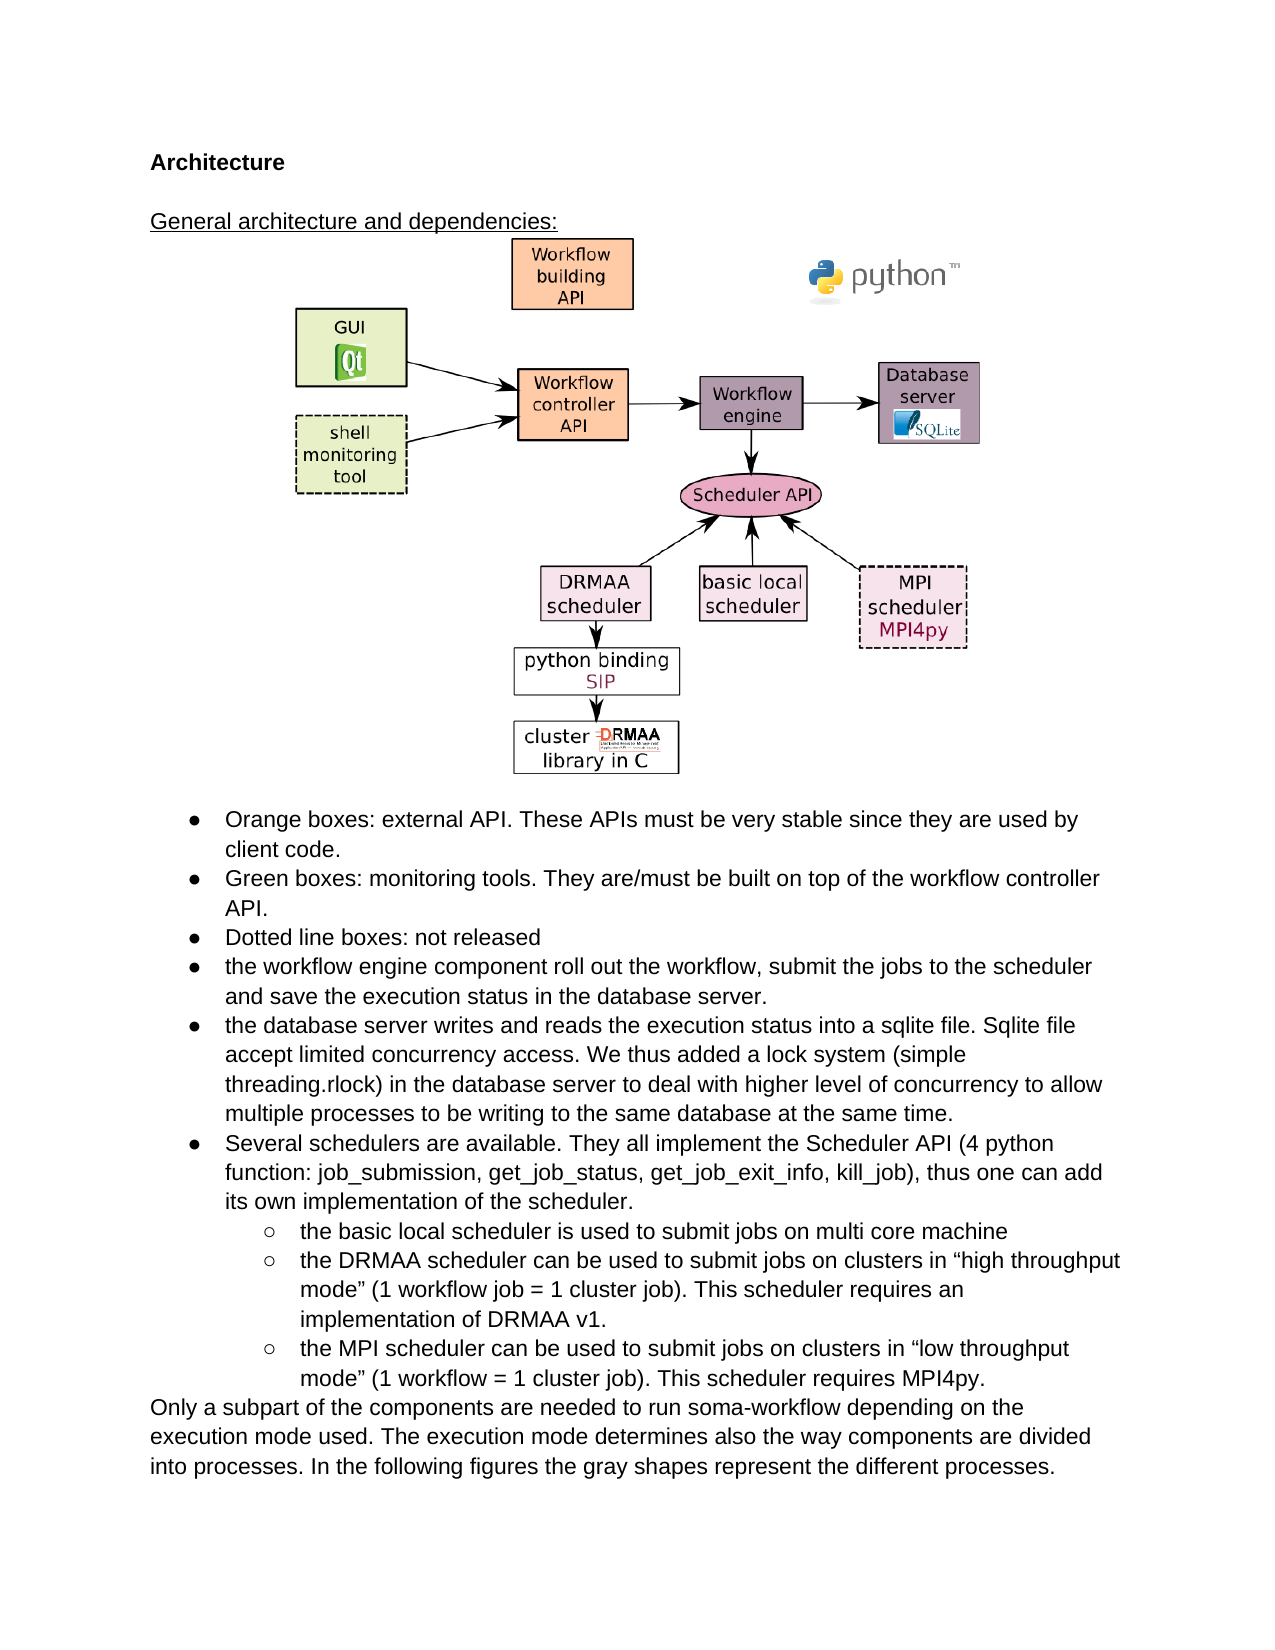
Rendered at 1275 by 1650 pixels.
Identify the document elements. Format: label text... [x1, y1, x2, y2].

text Architecture [150, 150, 1125, 176]
picture [295, 238, 980, 774]
list the DRMAA scheduler can be used to submit jobs on clusters in “high throughput mode” (1 workflow job = 1 cluster job). This scheduler requires an implementation of DRMAA v1. [262, 1248, 1125, 1332]
list the workflow engine component roll out the workflow, submit the jobs to the scheduler and save the execution status in the database server. [187, 954, 1125, 1009]
list the basic local scheduler is used to submit jobs on multi core machine [262, 1218, 1125, 1244]
list Several schedulers are available. They all implement the Scheduler API (4 python function: job_submission, get_job_status, get_job_exit_info, kill_job), thus one can add its own implementation of the scheduler. [187, 1130, 1125, 1215]
list the database server writes and reads the execution status into a sqlite file. Sqlite file accept limited concurrency access. We thus added a lock system (simple threading.rlock) in the database server to deal with higher level of concurrency to allow multiple processes to be writing to the same database at the same time. [187, 1013, 1125, 1127]
text Only a subpart of the components are needed to run soma-workflow depending on the execution mode used. The execution mode determines also the way components are divided into processes. In the following figures the gray shapes represent the different processes. [150, 1395, 1125, 1479]
list Orange boxes: external API. These APIs must be very stable since they are used by client code. [187, 807, 1125, 862]
list Dotted line boxes: not released [187, 925, 1125, 950]
list the MPI scheduler can be used to submit jobs on clusters in “low throughput mode” (1 workflow = 1 cluster job). This scheduler requires MPI4py. [262, 1336, 1125, 1391]
text General architecture and dependencies: [150, 209, 1125, 234]
list Green boxes: monitoring tools. They are/must be built on top of the workflow controller API. [187, 866, 1125, 921]
